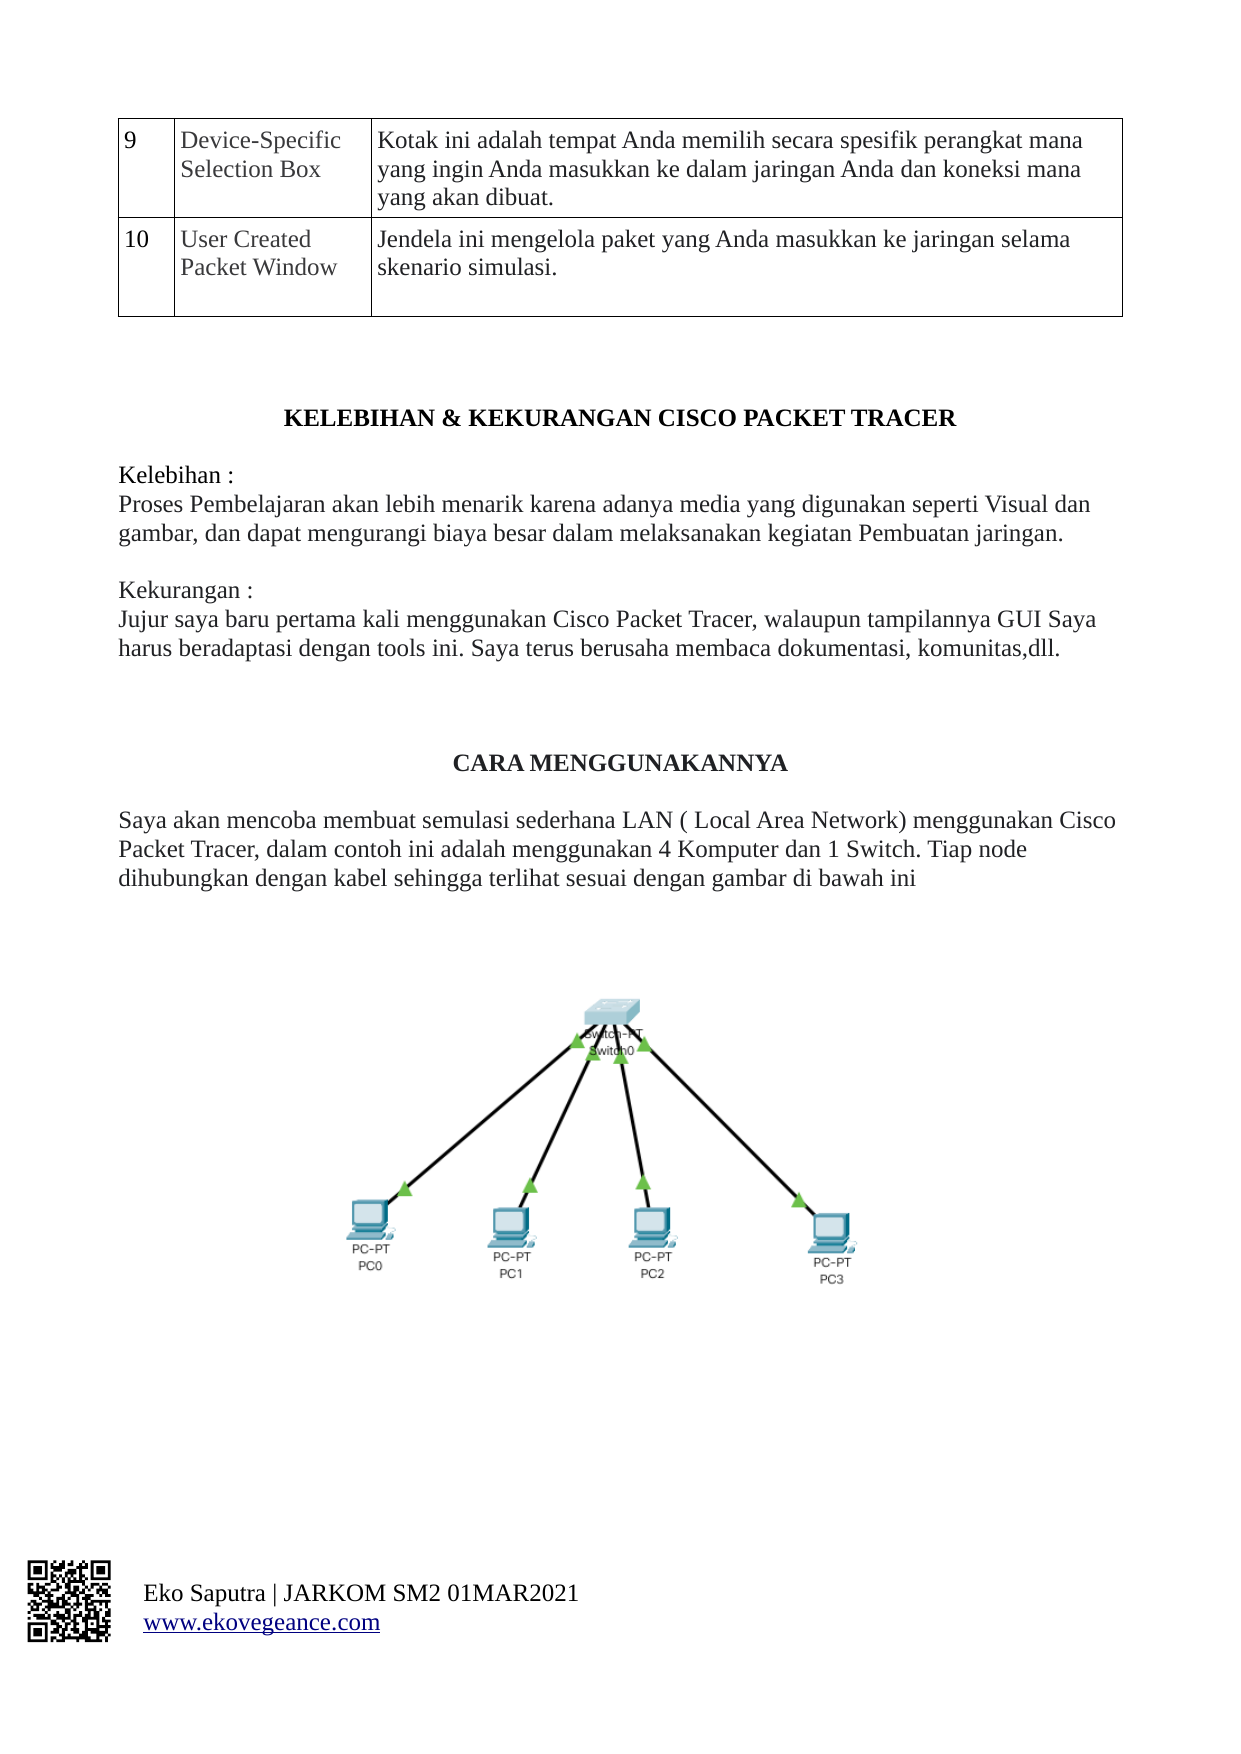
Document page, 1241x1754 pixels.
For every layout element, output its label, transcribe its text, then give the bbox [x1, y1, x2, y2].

text Saya akan mencoba membuat semulasi sederhana LAN ( Local Area Network) menggunakan Cisco Packet Tracer, dalam contoh ini adalah menggunakan 4 Komputer dan 1 Switch. Tiap node dihubungkan dengan kabel sehingga terlihat sesuai dengan gambar di bawah ini [118, 805, 1122, 892]
table_cell Kotak ini adalah tempat Anda memilih secara spesifik perangkat mana yang ingin Anda masukkan ke dalam jaringan Anda dan koneksi mana yang akan dibuat. [372, 119, 1122, 217]
table_cell 9 [119, 119, 174, 217]
text Jujur saya baru pertama kali menggunakan Cisco Packet Tracer, walaupun tampilannya GUI Saya harus beradaptasi dengan tools ini. Saya terus berusaha membaca dokumentasi, komunitas,dll. [118, 604, 1122, 662]
table_cell User Created Packet Window [175, 218, 371, 316]
picture [313, 953, 431, 1323]
text CARA MENGGUNAKANNYA [118, 748, 1122, 777]
text Proses Pembelajaran akan lebih menarik karena adanya media yang digunakan seperti Visual dan gambar, dan dapat mengurangi biaya besar dalam melaksanakan kegiatan Pembuatan jaringan. [118, 489, 1122, 547]
table_cell 10 [119, 218, 174, 316]
text Kekurangan : [118, 575, 1122, 604]
text Kelebihan : [118, 460, 1122, 489]
table_cell Jendela ini mengelola paket yang Anda masukkan ke jaringan selama skenario simulasi. [372, 218, 1122, 316]
text KELEBIHAN & KEKURANGAN CISCO PACKET TRACER [118, 403, 1122, 432]
table_cell Device-Specific Selection Box [175, 119, 371, 217]
